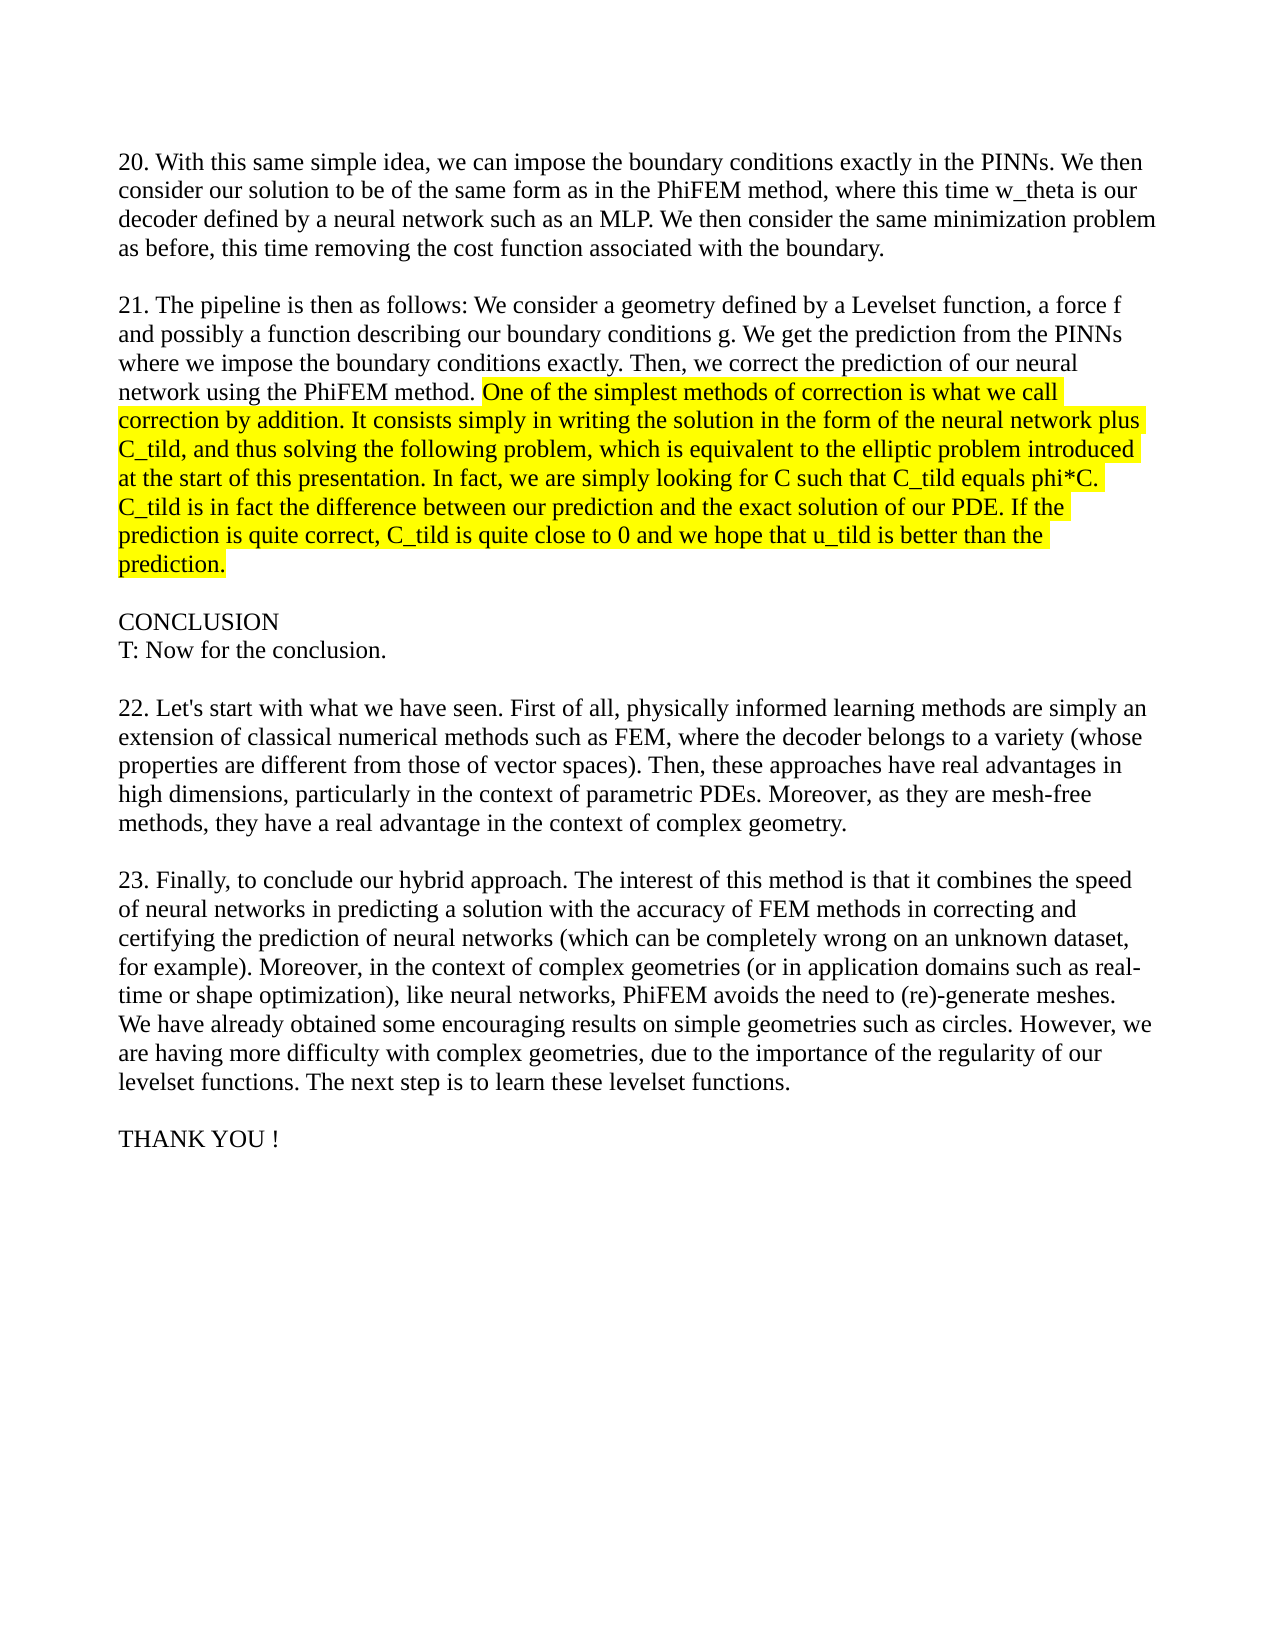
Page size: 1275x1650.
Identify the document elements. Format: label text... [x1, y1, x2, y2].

text 20. With this same simple idea, we can impose the boundary conditions exactly in the PINNs. We then consider our solution to be of the same form as in the PhiFEM method, where this time w_theta is our decoder defined by a neural network such as an MLP. We then consider the same minimization problem as before, this time removing the cost function associated with the boundary. [118, 147, 1157, 262]
text 23. Finally, to conclude our hybrid approach. The interest of this method is that it combines the speed of neural networks in predicting a solution with the accuracy of FEM methods in correcting and certifying the prediction of neural networks (which can be completely wrong on an unknown dataset, for example). Moreover, in the context of complex geometries (or in application domains such as real-time or shape optimization), like neural networks, PhiFEM avoids the need to (re)-generate meshes. [118, 866, 1157, 1009]
text 21. The pipeline is then as follows: We consider a geometry defined by a Levelset function, a force f and possibly a function describing our boundary conditions g. We get the prediction from the PINNs where we impose the boundary conditions exactly. Then, we correct the prediction of our neural network using the PhiFEM method. One of the simplest methods of correction is what we call correction by addition. It consists simply in writing the solution in the form of the neural network plus C_tild, and thus solving the following problem, which is equivalent to the elliptic problem introduced at the start of this presentation. In fact, we are simply looking for C such that C_tild equals phi*C. C_tild is in fact the difference between our prediction and the exact solution of our PDE. If the prediction is quite correct, C_tild is quite close to 0 and we hope that u_tild is better than the prediction. [118, 291, 1157, 578]
text THANK YOU ! [118, 1124, 1157, 1153]
text T: Now for the conclusion. [118, 636, 1157, 664]
text CONCLUSION [118, 607, 1157, 636]
text We have already obtained some encouraging results on simple geometries such as circles. However, we are having more difficulty with complex geometries, due to the importance of the regularity of our levelset functions. The next step is to learn these levelset functions. [118, 1009, 1157, 1096]
text 22. Let's start with what we have seen. First of all, physically informed learning methods are simply an extension of classical numerical methods such as FEM, where the decoder belongs to a variety (whose properties are different from those of vector spaces). Then, these approaches have real advantages in high dimensions, particularly in the context of parametric PDEs. Moreover, as they are mesh-free methods, they have a real advantage in the context of complex geometry. [118, 693, 1157, 837]
